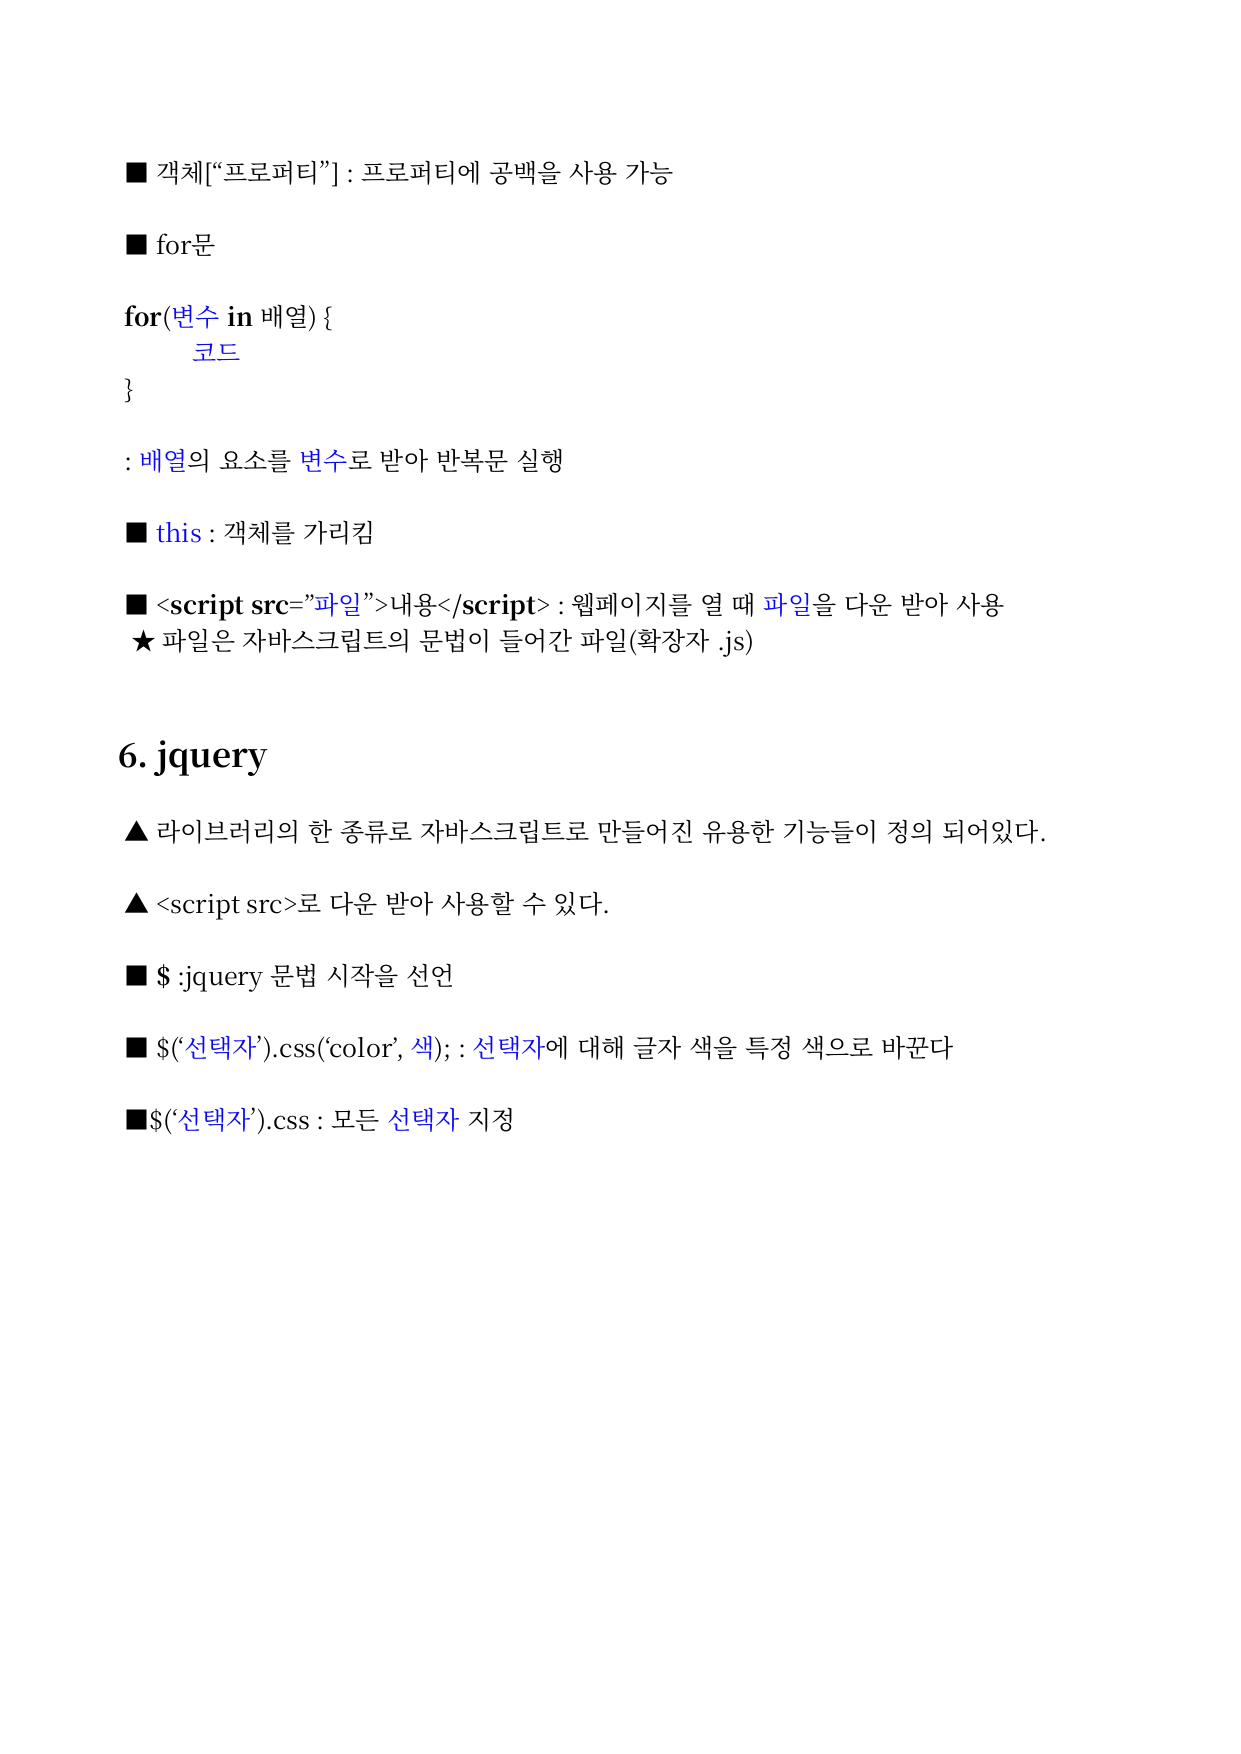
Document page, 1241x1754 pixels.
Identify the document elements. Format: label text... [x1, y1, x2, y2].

text ■ $ :jquery 문법 시작을 선언 [118, 957, 1122, 993]
text ▲ 라이브러리의 한 종류로 자바스크립트로 만들어진 유용한 기능들이 정의 되어있다. [118, 813, 1122, 849]
text 6. jquery [118, 729, 1122, 777]
text ■ for문 [118, 226, 1122, 262]
text ▲ <script src>로 다운 받아 사용할 수 있다. [118, 885, 1122, 921]
text } [118, 370, 1122, 406]
text for(변수 in 배열) { [118, 298, 1122, 334]
text ■ <script src=”파일”>내용</script> : 웹페이지를 열 때 파일을 다운 받아 사용 [118, 585, 1122, 621]
text 코드 [118, 334, 1122, 370]
text ■ 객체[“프로퍼티”] : 프로퍼티에 공백을 사용 가능 [118, 154, 1122, 190]
text ■$(‘선택자’).css : 모든 선택자 지정 [118, 1100, 1122, 1136]
text ★ 파일은 자바스크립트의 문법이 들어간 파일(확장자 .js) [118, 621, 1122, 657]
text ■ this : 객체를 가리킴 [118, 513, 1122, 549]
text ■ $(‘선택자’).css(‘color’, 색); : 선택자에 대해 글자 색을 특정 색으로 바꾼다 [118, 1028, 1122, 1064]
text : 배열의 요소를 변수로 받아 반복문 실행 [118, 442, 1122, 477]
